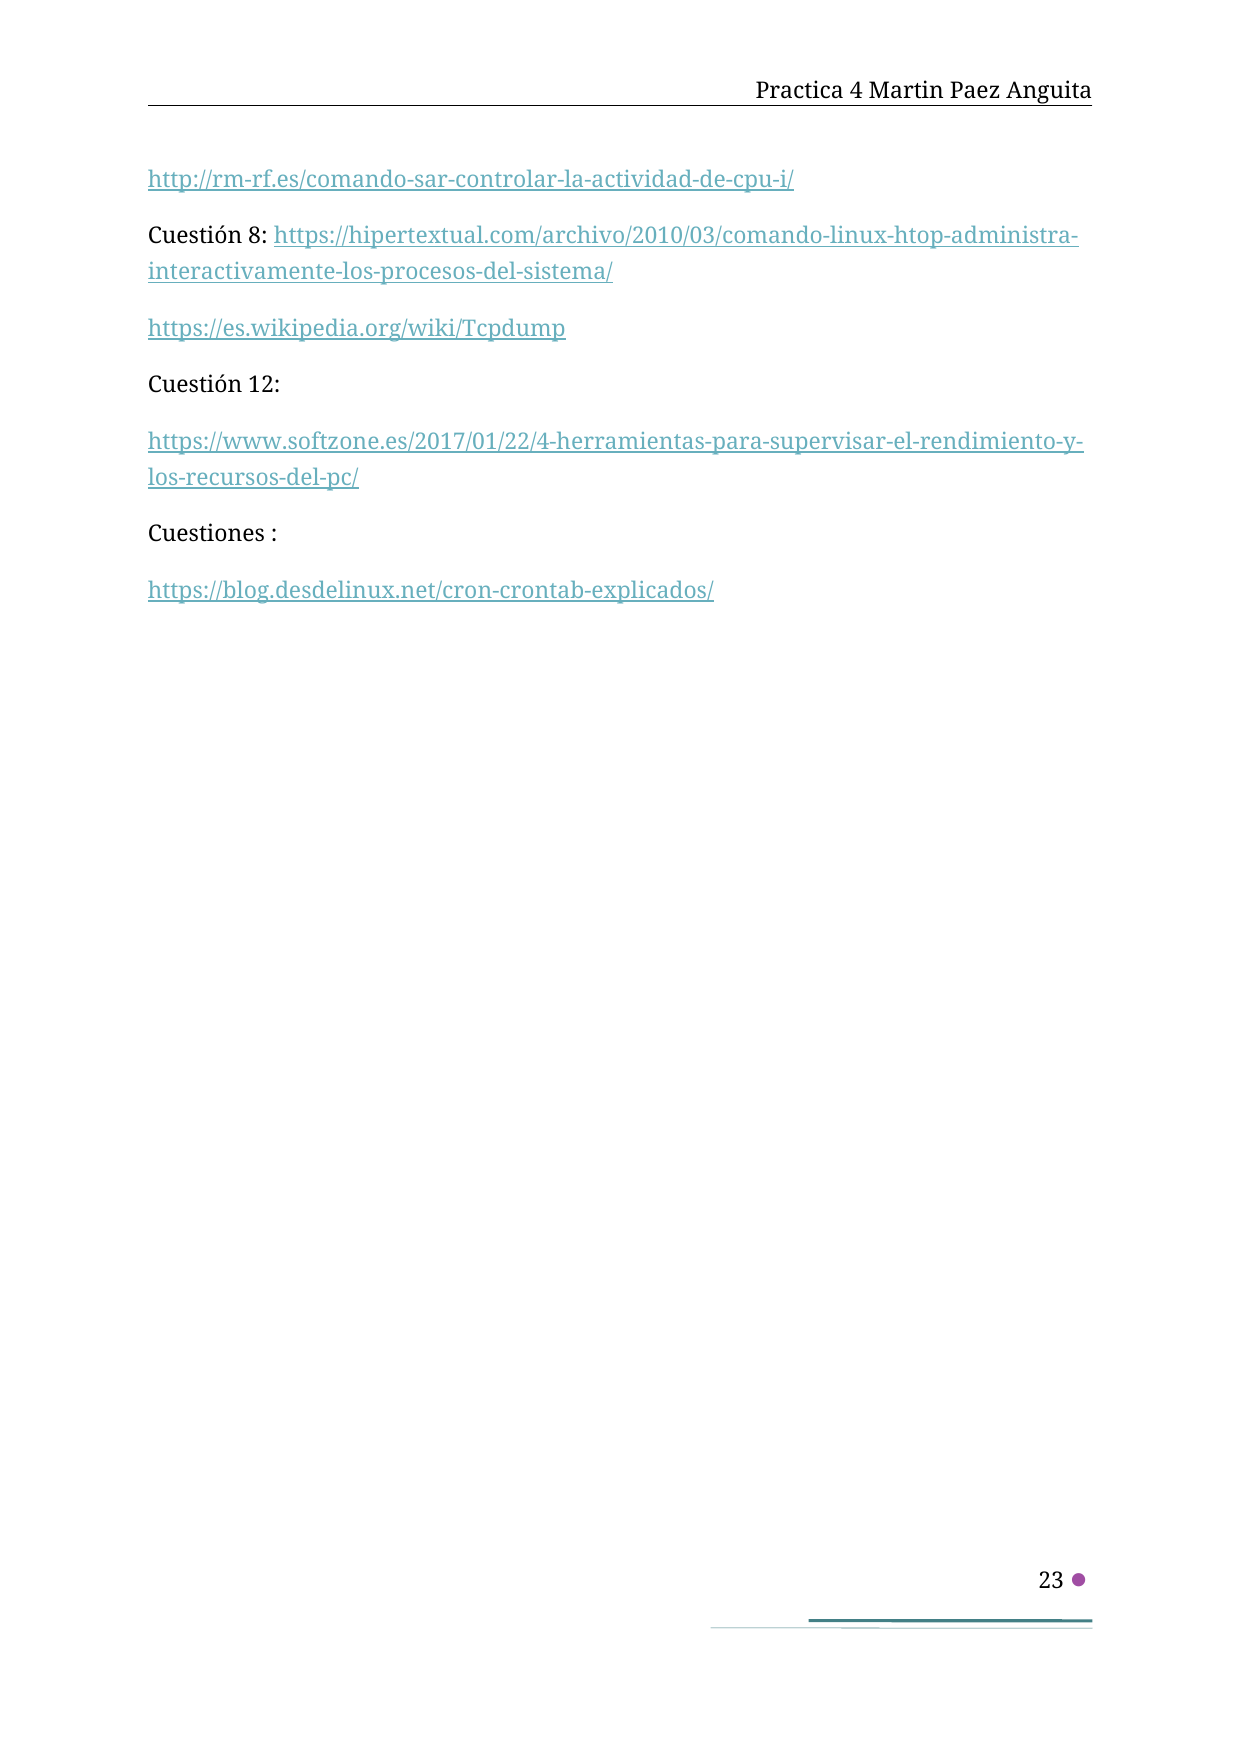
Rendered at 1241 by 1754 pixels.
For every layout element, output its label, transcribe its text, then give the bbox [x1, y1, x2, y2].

text http://rm-rf.es/comando-sar-controlar-la-actividad-de-cpu-i/ [148, 163, 1092, 194]
text https://www.softzone.es/2017/01/22/4-herramientas-para-supervisar-el-rendimiento-y-los-recursos-del-pc/ [148, 425, 1092, 492]
text https://es.wikipedia.org/wiki/Tcpdump [148, 312, 1092, 343]
text https://blog.desdelinux.net/cron-crontab-explicados/ [148, 574, 1092, 605]
text Cuestiones : [148, 517, 1092, 549]
text Cuestión 12: [148, 368, 1092, 399]
text Cuestión 8: https://hipertextual.com/archivo/2010/03/comando-linux-htop-administra-interactivamente-los-procesos-del-sistema/ [148, 219, 1092, 286]
